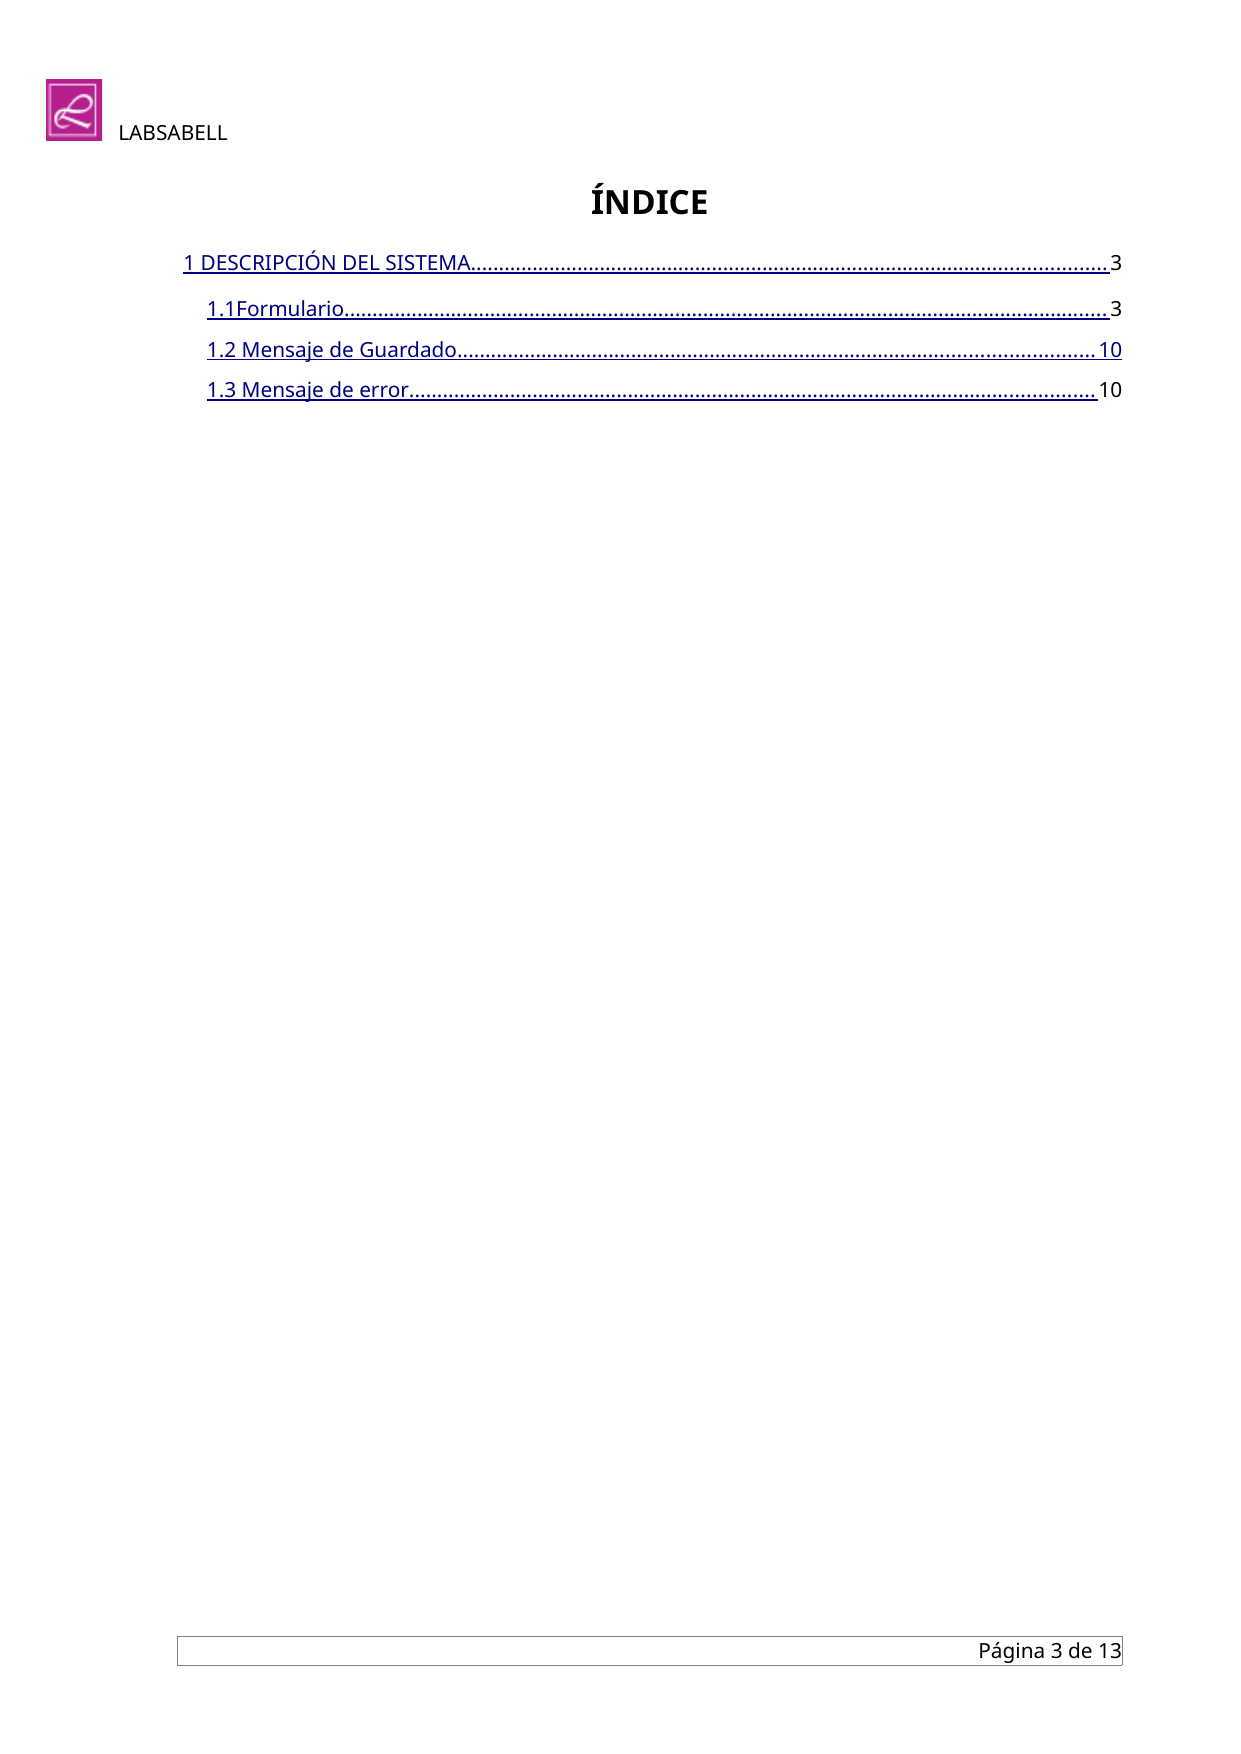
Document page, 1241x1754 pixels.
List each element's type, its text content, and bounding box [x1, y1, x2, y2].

text 1.1Formulario 3 [207, 294, 1122, 323]
subtitle ÍNDICE [177, 178, 1122, 224]
text 1.2 Mensaje de Guardado 10 [207, 335, 1122, 359]
text 1.3 Mensaje de error 10 [207, 375, 1122, 403]
text 1 DESCRIPCIÓN DEL SISTEMA 3 [183, 248, 1122, 277]
